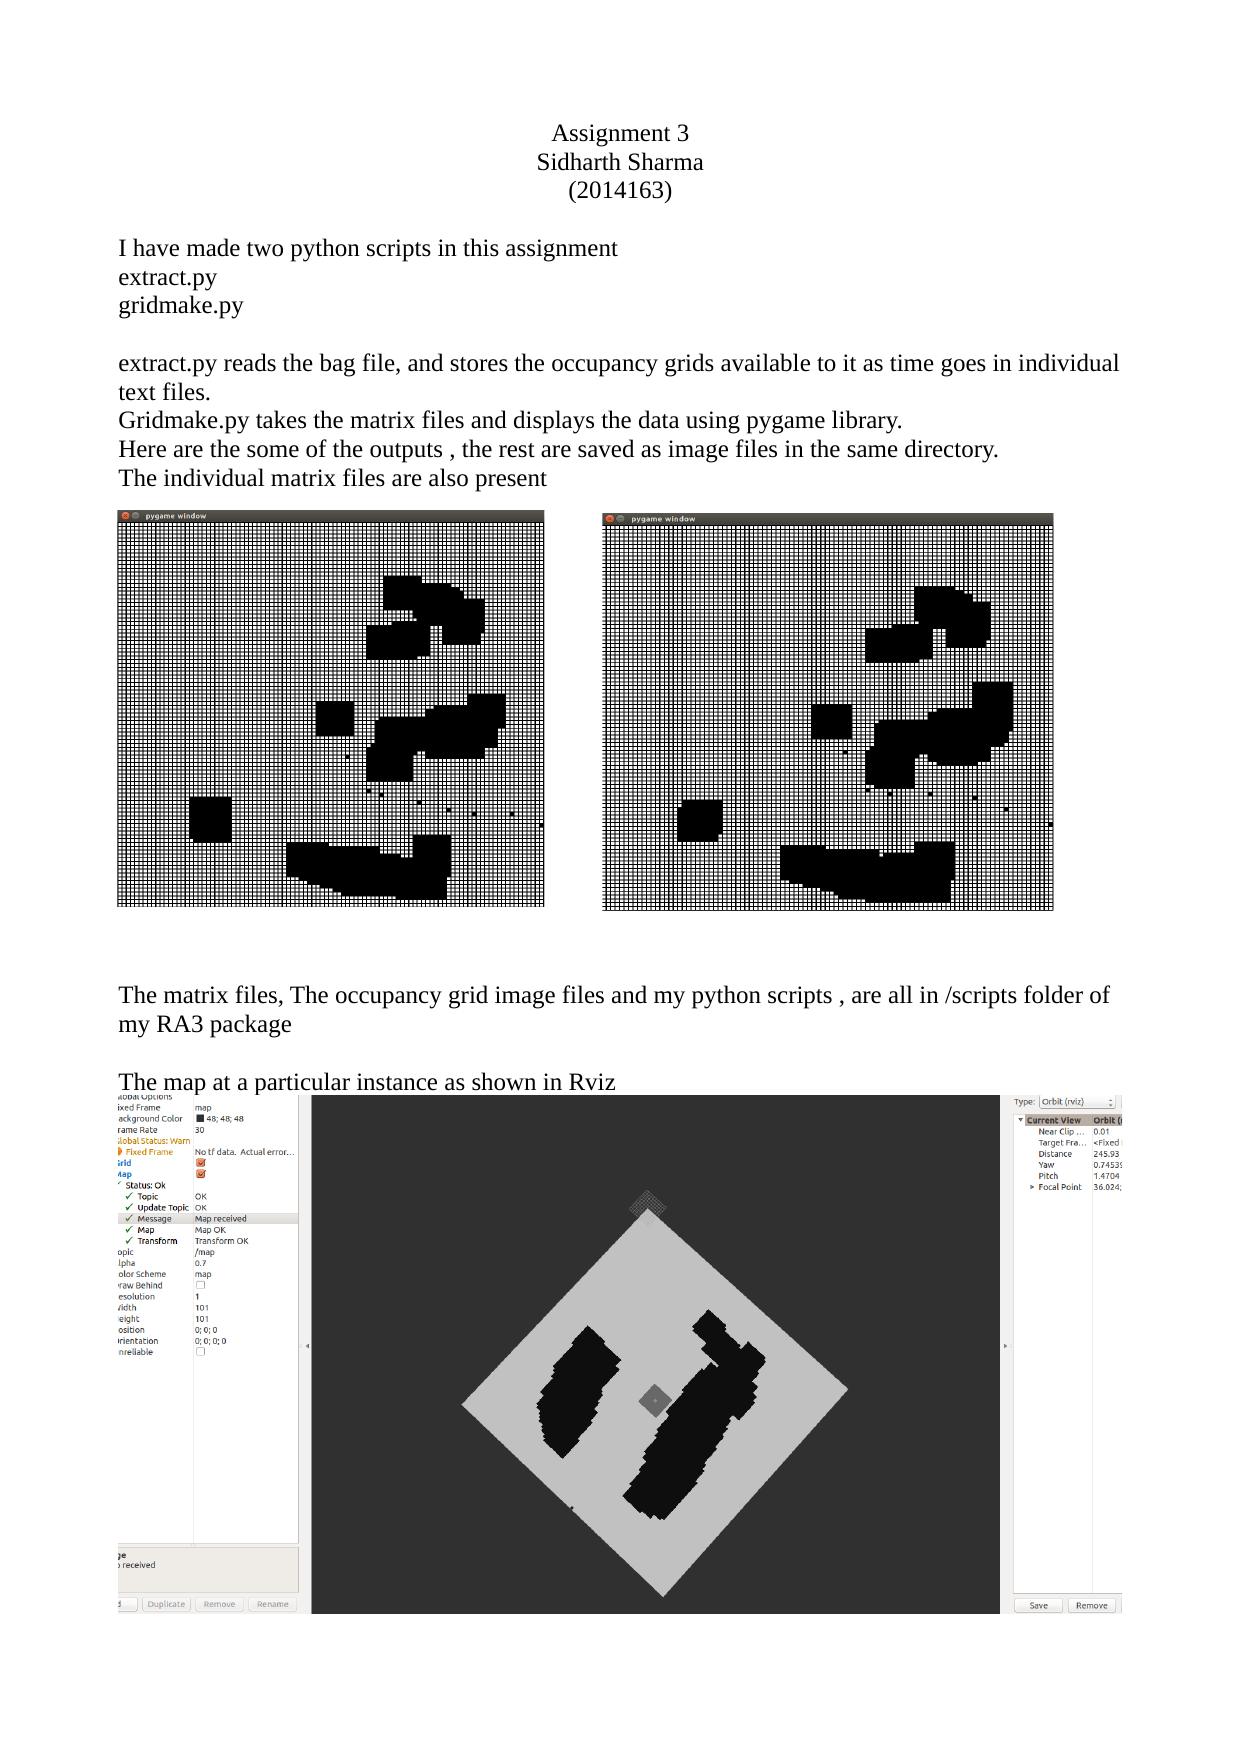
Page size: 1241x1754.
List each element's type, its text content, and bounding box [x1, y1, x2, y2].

text text files. [118, 377, 1122, 406]
text I have made two python scripts in this assignment [118, 233, 1122, 262]
text (2014163) [118, 176, 1122, 204]
picture [118, 1095, 1123, 1614]
text The matrix files, The occupancy grid image files and my python scripts , are all in /scripts folder of my RA3 package [118, 981, 1122, 1038]
text Gridmake.py takes the matrix files and displays the data using pygame library. [118, 406, 1122, 434]
text gridmake.py [118, 291, 1122, 319]
text Assignment 3 [118, 118, 1122, 147]
text The individual matrix files are also present [118, 463, 1122, 492]
text extract.py [118, 262, 1122, 291]
text Sidharth Sharma [118, 147, 1122, 176]
picture [117, 510, 545, 907]
text Here are the some of the outputs , the rest are saved as image files in the same directory. [118, 434, 1122, 463]
text extract.py reads the bag file, and stores the occupancy grids available to it as time goes in individual [118, 348, 1122, 377]
picture [602, 513, 1054, 911]
text The map at a particular instance as shown in Rviz [118, 1067, 1122, 1095]
